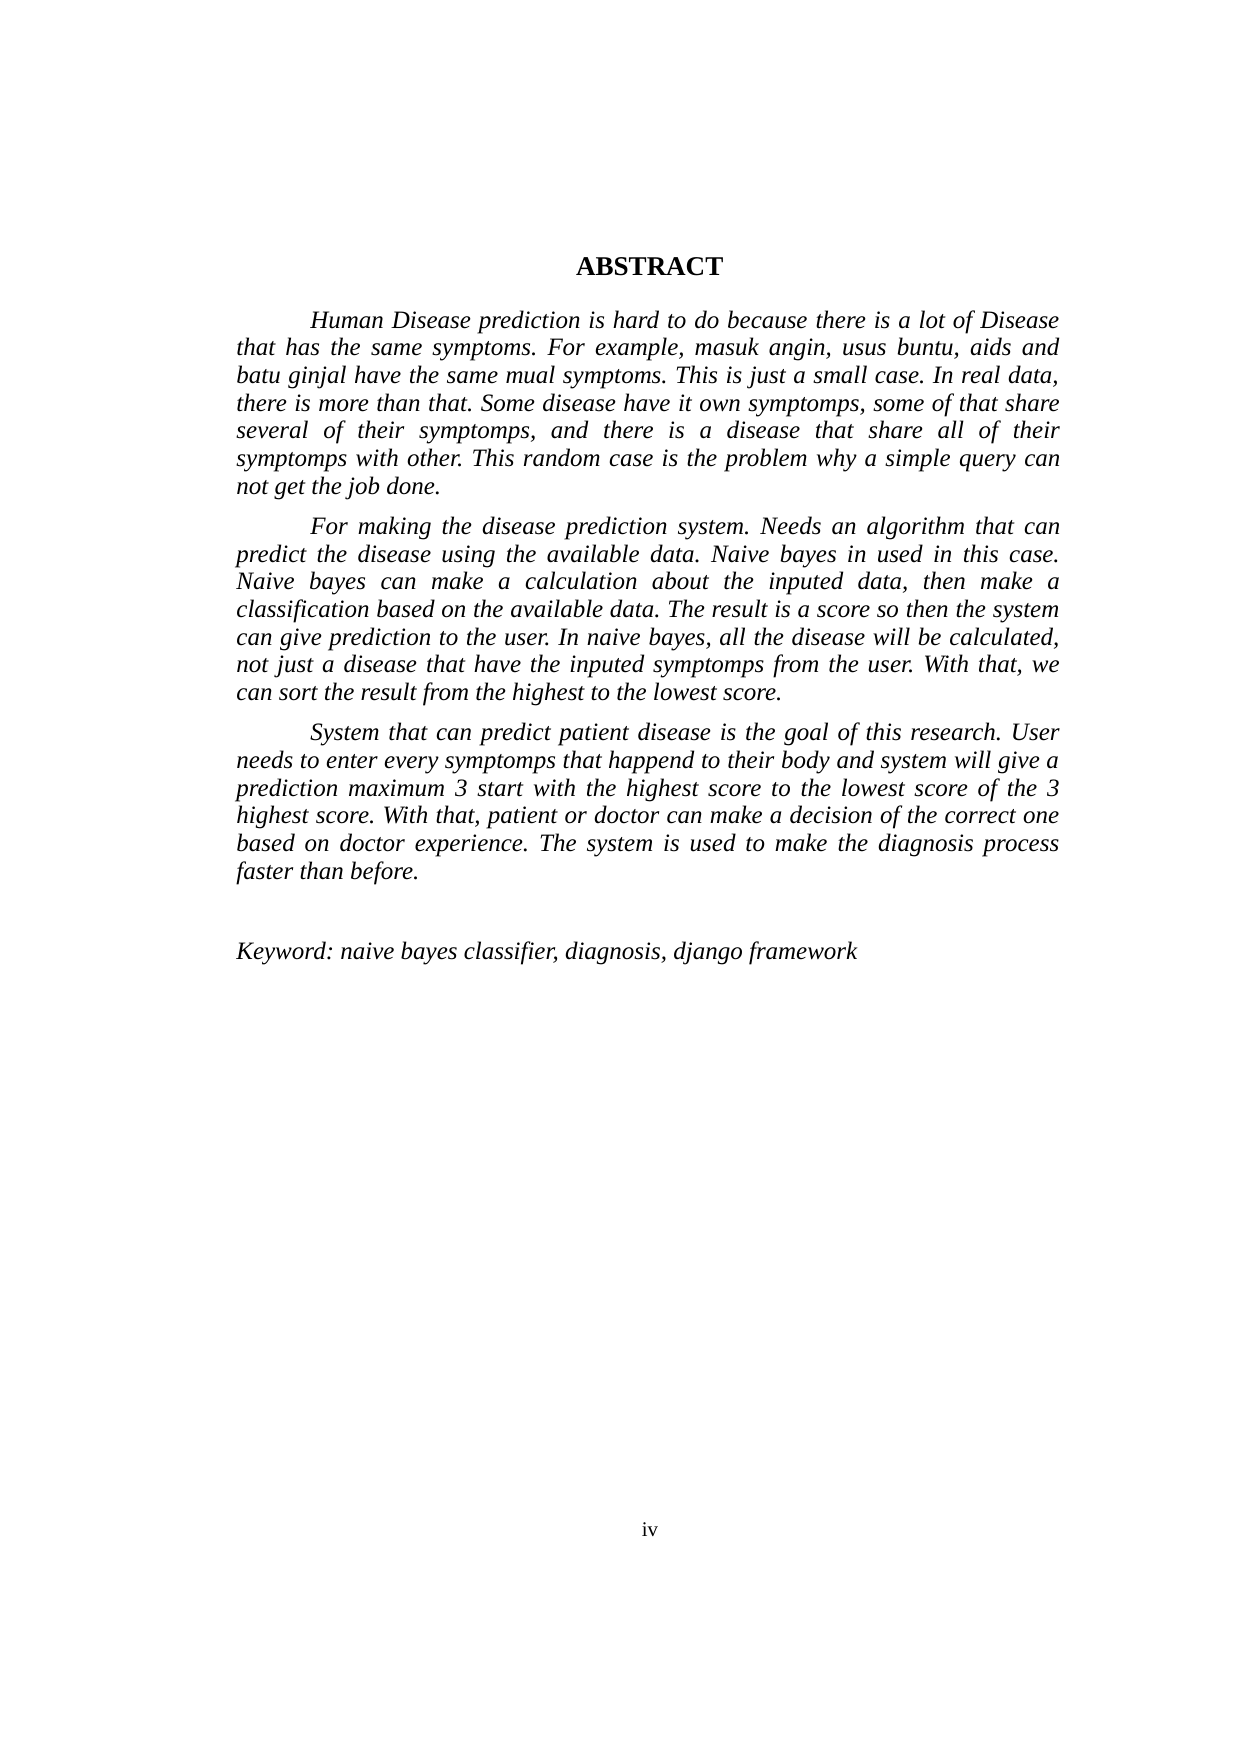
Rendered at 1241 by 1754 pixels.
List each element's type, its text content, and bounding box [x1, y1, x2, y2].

subtitle ABSTRACT [236, 251, 1063, 281]
text System that can predict patient disease is the goal of this research. User needs to enter every symptomps that happend to their body and system will give a prediction maximum 3 start with the highest score to the lowest score of the 3 highest score. With that, patient or doctor can make a decision of the correct one based on doctor experience. The system is used to make the diagnosis process faster than before. [236, 718, 1063, 885]
text Keyword: naive bayes classifier, diagnosis, django framework [236, 937, 1063, 965]
text For making the disease prediction system. Needs an algorithm that can predict the disease using the available data. Naive bayes in used in this case. Naive bayes can make a calculation about the inputed data, then make a classification based on the available data. The result is a score so then the system can give prediction to the user. In naive bayes, all the disease will be calculated, not just a disease that have the inputed symptomps from the user. With that, we can sort the result from the highest to the lowest score. [236, 512, 1063, 706]
text Human Disease prediction is hard to do because there is a lot of Disease that has the same symptoms. For example, masuk angin, usus buntu, aids and batu ginjal have the same mual symptoms. This is just a small case. In real data, there is more than that. Some disease have it own symptomps, some of that share several of their symptomps, and there is a disease that share all of their symptomps with other. This random case is the problem why a simple query can not get the job done. [236, 306, 1063, 500]
